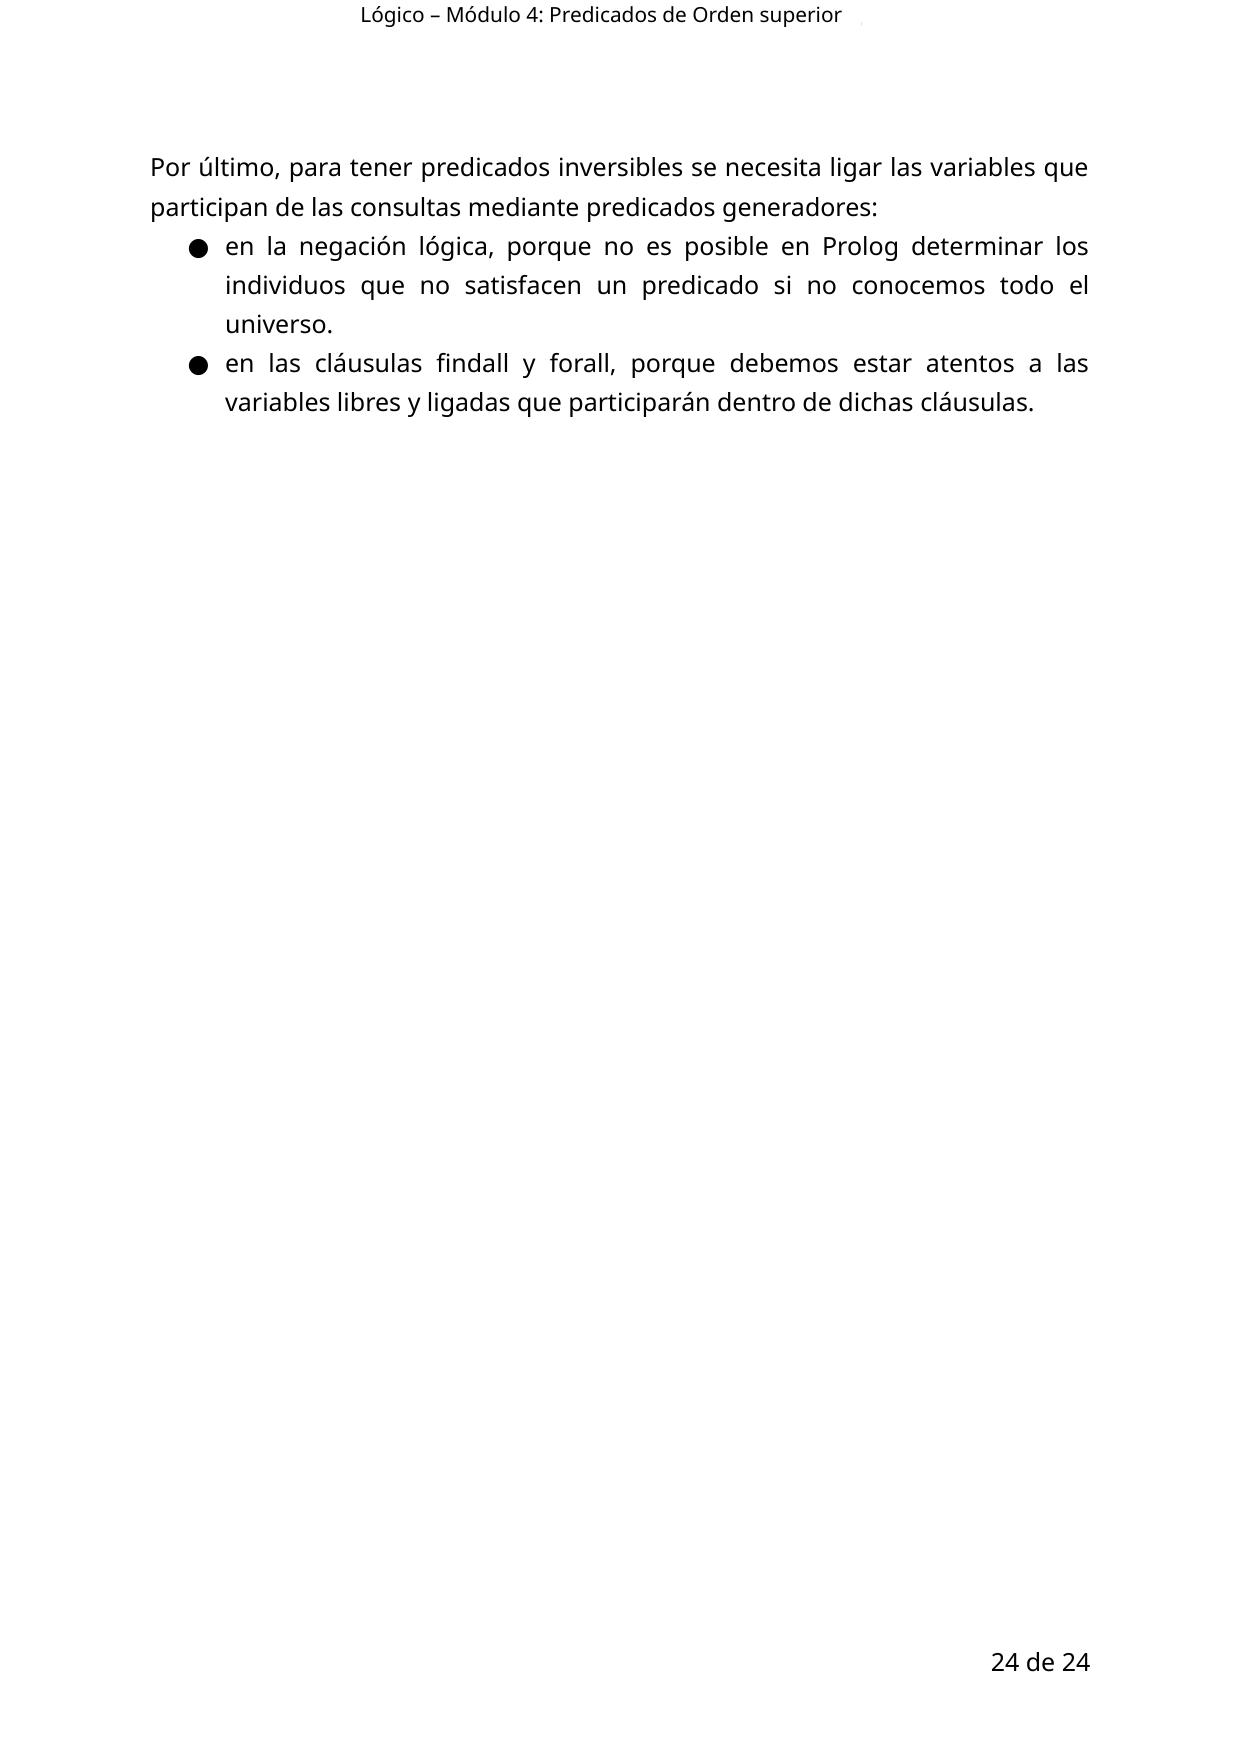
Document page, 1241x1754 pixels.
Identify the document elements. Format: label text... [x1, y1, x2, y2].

list en las cláusulas findall y forall, porque debemos estar atentos a las variables libres y ligadas que participarán dentro de dichas cláusulas. [187, 346, 1090, 419]
text Por último, para tener predicados inversibles se necesita ligar las variables que participan de las consultas mediante predicados generadores: [150, 150, 1090, 223]
list en la negación lógica, porque no es posible en Prolog determinar los individuos que no satisfacen un predicado si no conocemos todo el universo. [187, 228, 1090, 341]
